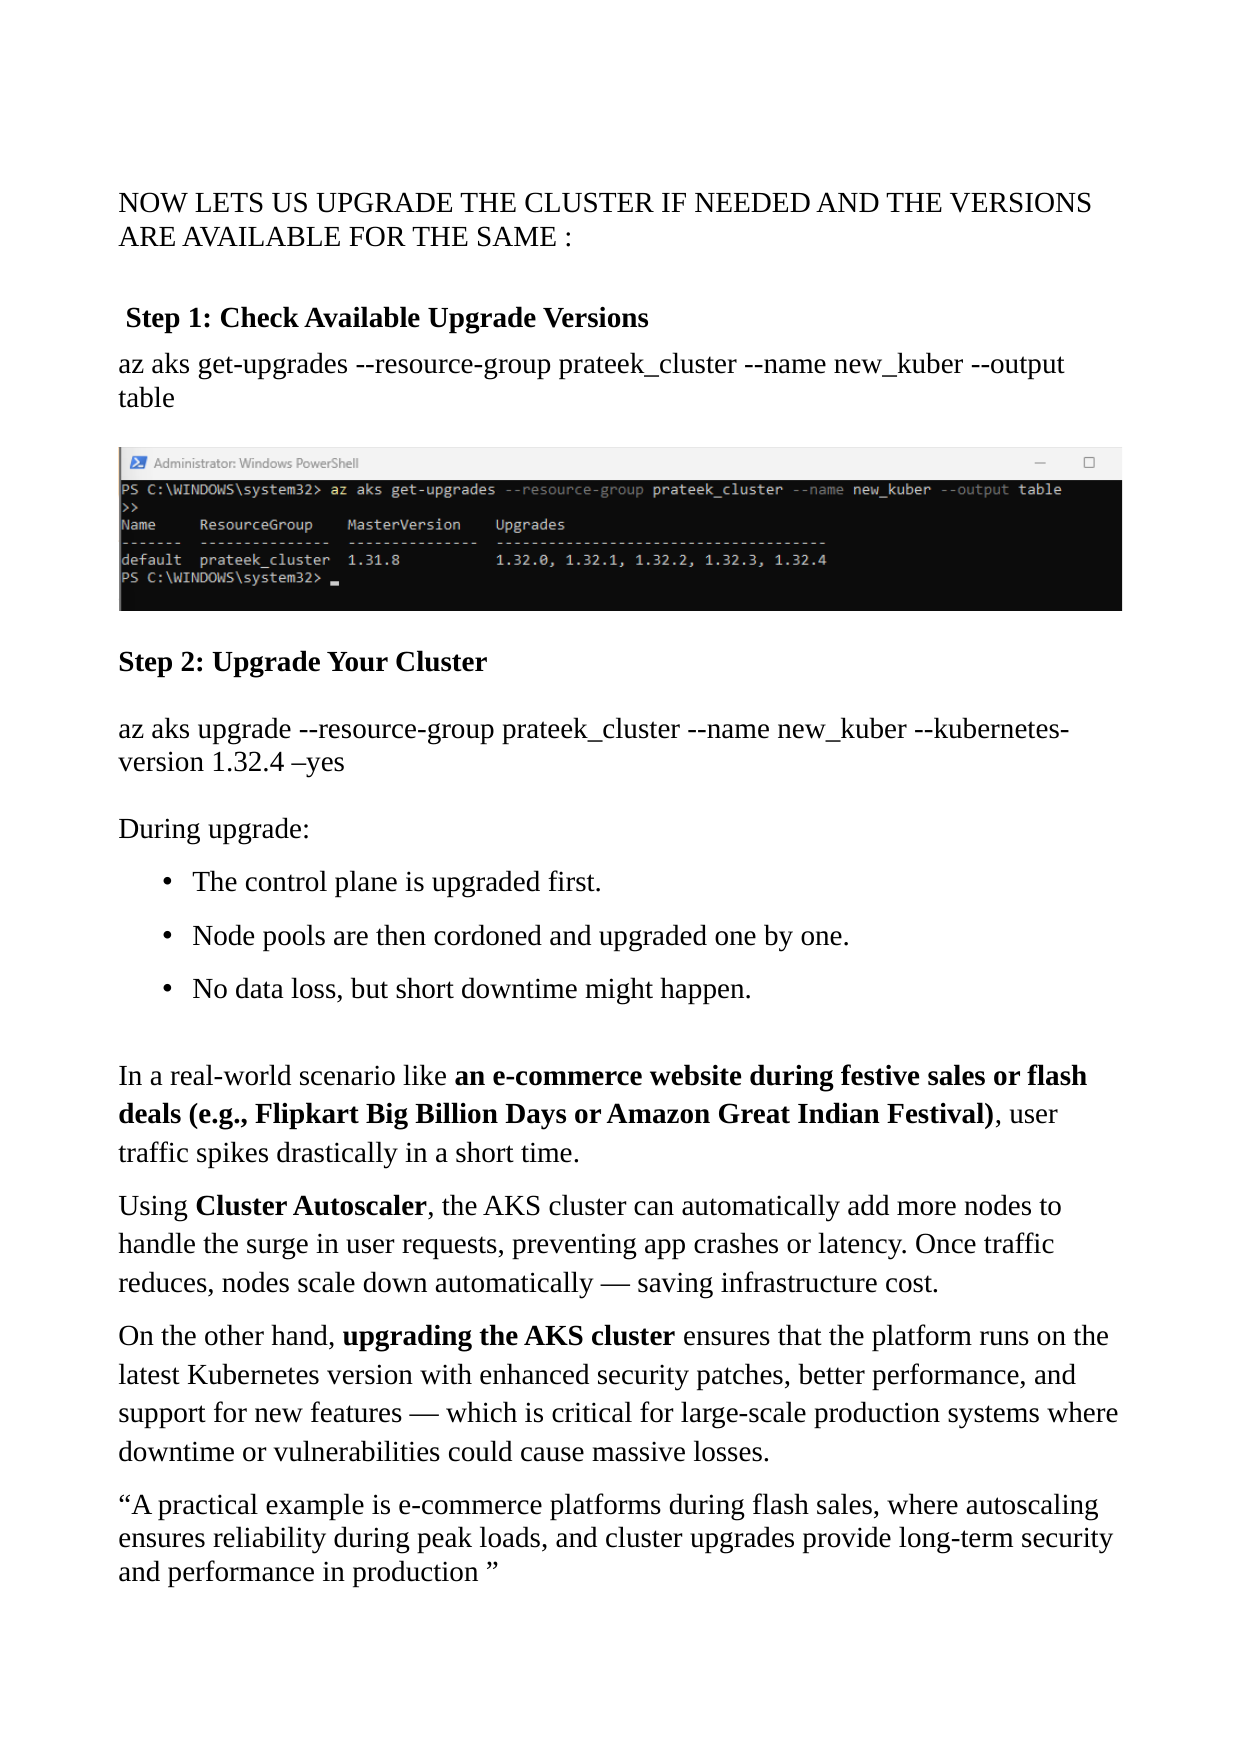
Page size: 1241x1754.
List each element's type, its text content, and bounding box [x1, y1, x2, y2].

text Using Cluster Autoscaler, the AKS cluster can automatically add more nodes to handle the surge in user requests, preventing app crashes or latency. Once traffic reduces, nodes scale down automatically — saving infrastructure cost. [118, 1188, 1122, 1299]
text On the other hand, upgrading the AKS cluster ensures that the platform runs on the latest Kubernetes version with enhanced security patches, better performance, and support for new features — which is critical for large-scale production systems where downtime or vulnerabilities could cause massive losses. [118, 1318, 1122, 1467]
list Node pools are then cordoned and upgraded one by one. [162, 918, 1122, 951]
text NOW LETS US UPGRADE THE CLUSTER IF NEEDED AND THE VERSIONS ARE AVAILABLE FOR THE SAME : [118, 185, 1122, 252]
text az aks upgrade --resource-group prateek_cluster --name new_kuber --kubernetes-version 1.32.4 –yes [118, 711, 1122, 778]
text Step 2: Upgrade Your Cluster [118, 644, 1122, 677]
text az aks get-upgrades --resource-group prateek_cluster --name new_kuber --output table [118, 346, 1122, 413]
list The control plane is upgraded first. [162, 864, 1122, 898]
subtitle Step 1: Check Available Upgrade Versions [118, 300, 1122, 334]
picture [118, 447, 1123, 611]
text “A practical example is e-commerce platforms during flash sales, where autoscaling ensures reliability during peak loads, and cluster upgrades provide long-term security and performance in production ” [118, 1487, 1122, 1588]
list No data loss, but short downtime might happen. [162, 971, 1122, 1005]
text In a real-world scenario like an e-commerce website during festive sales or flash deals (e.g., Flipkart Big Billion Days or Amazon Great Indian Festival), user traffic spikes drastically in a short time. [118, 1058, 1122, 1168]
text During upgrade: [118, 811, 1122, 845]
